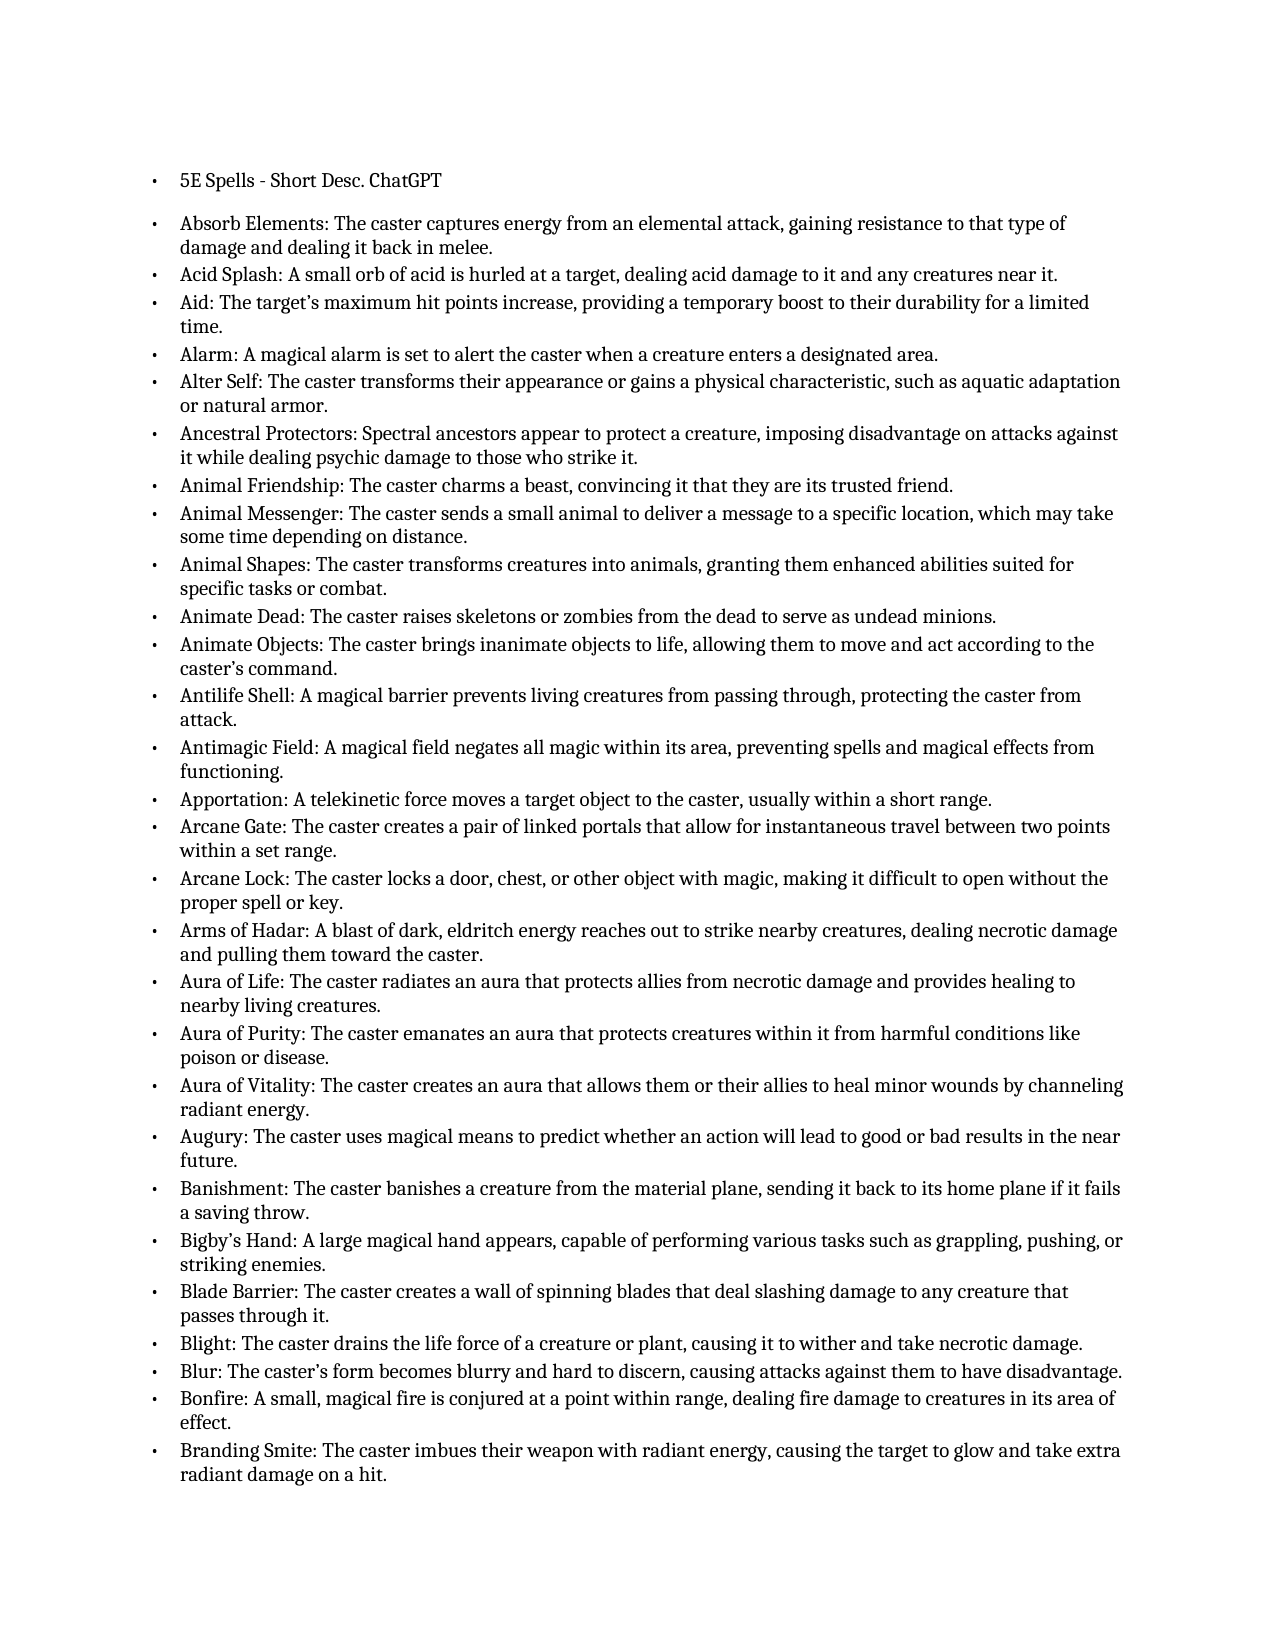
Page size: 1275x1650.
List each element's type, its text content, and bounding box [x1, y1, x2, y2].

list Acid Splash: A small orb of acid is hurled at a target, dealing acid damage to it and any creatures near it. [150, 263, 1125, 287]
list Animal Messenger: The caster sends a small animal to deliver a message to a specific location, which may take some time depending on distance. [150, 501, 1125, 549]
list Branding Smite: The caster imbues their weapon with radiant energy, causing the target to glow and take extra radiant damage on a hit. [150, 1439, 1125, 1487]
list Bonfire: A small, magical fire is conjured at a point within range, dealing fire damage to creatures in its area of effect. [150, 1387, 1125, 1435]
list Alarm: A magical alarm is set to alert the caster when a creature enters a designated area. [150, 342, 1125, 366]
list Arms of Hadar: A blast of dark, eldritch energy reaches out to strike nearby creatures, dealing necrotic damage and pulling them toward the caster. [150, 918, 1125, 966]
list Bigby’s Hand: A large magical hand appears, capable of performing various tasks such as grappling, pushing, or striking enemies. [150, 1228, 1125, 1276]
list Banishment: The caster banishes a creature from the material plane, sending it back to its home plane if it fails a saving throw. [150, 1177, 1125, 1224]
list Blade Barrier: The caster creates a wall of spinning blades that deal slashing damage to any creature that passes through it. [150, 1280, 1125, 1328]
list Aura of Purity: The caster emanates an aura that protects creatures within it from harmful conditions like poison or disease. [150, 1022, 1125, 1069]
list Absorb Elements: The caster captures energy from an elemental attack, gaining resistance to that type of damage and dealing it back in melee. [150, 211, 1125, 259]
list Animal Friendship: The caster charms a beast, convincing it that they are its trusted friend. [150, 473, 1125, 497]
list Animate Objects: The caster brings inanimate objects to life, allowing them to move and act according to the caster’s command. [150, 632, 1125, 680]
list Ancestral Protectors: Spectral ancestors appear to protect a creature, imposing disadvantage on attacks against it while dealing psychic damage to those who strike it. [150, 422, 1125, 470]
list Aid: The target’s maximum hit points increase, providing a temporary boost to their durability for a limited time. [150, 291, 1125, 339]
list Arcane Gate: The caster creates a pair of linked portals that allow for instantaneous travel between two points within a set range. [150, 815, 1125, 863]
list Apportation: A telekinetic force moves a target object to the caster, usually within a short range. [150, 787, 1125, 811]
list Animal Shapes: The caster transforms creatures into animals, granting them enhanced abilities suited for specific tasks or combat. [150, 553, 1125, 601]
list Arcane Lock: The caster locks a door, chest, or other object with magic, making it difficult to open without the proper spell or key. [150, 867, 1125, 914]
list Animate Dead: The caster raises skeletons or zombies from the dead to serve as undead minions. [150, 604, 1125, 628]
list Augury: The caster uses magical means to predict whether an action will lead to good or bad results in the near future. [150, 1125, 1125, 1173]
list Alter Self: The caster transforms their appearance or gains a physical characteristic, such as aquatic adaptation or natural armor. [150, 370, 1125, 418]
list Antimagic Field: A magical field negates all magic within its area, preventing spells and magical effects from functioning. [150, 736, 1125, 783]
list 5E Spells - Short Desc. ChatGPT [150, 169, 1125, 193]
list Antilife Shell: A magical barrier prevents living creatures from passing through, protecting the caster from attack. [150, 684, 1125, 732]
list Aura of Vitality: The caster creates an aura that allows them or their allies to heal minor wounds by channeling radiant energy. [150, 1073, 1125, 1121]
list Aura of Life: The caster radiates an aura that protects allies from necrotic damage and provides healing to nearby living creatures. [150, 970, 1125, 1018]
list Blight: The caster drains the life force of a creature or plant, causing it to wither and take necrotic damage. [150, 1332, 1125, 1356]
list Blur: The caster’s form becomes blurry and hard to discern, causing attacks against them to have disadvantage. [150, 1359, 1125, 1383]
